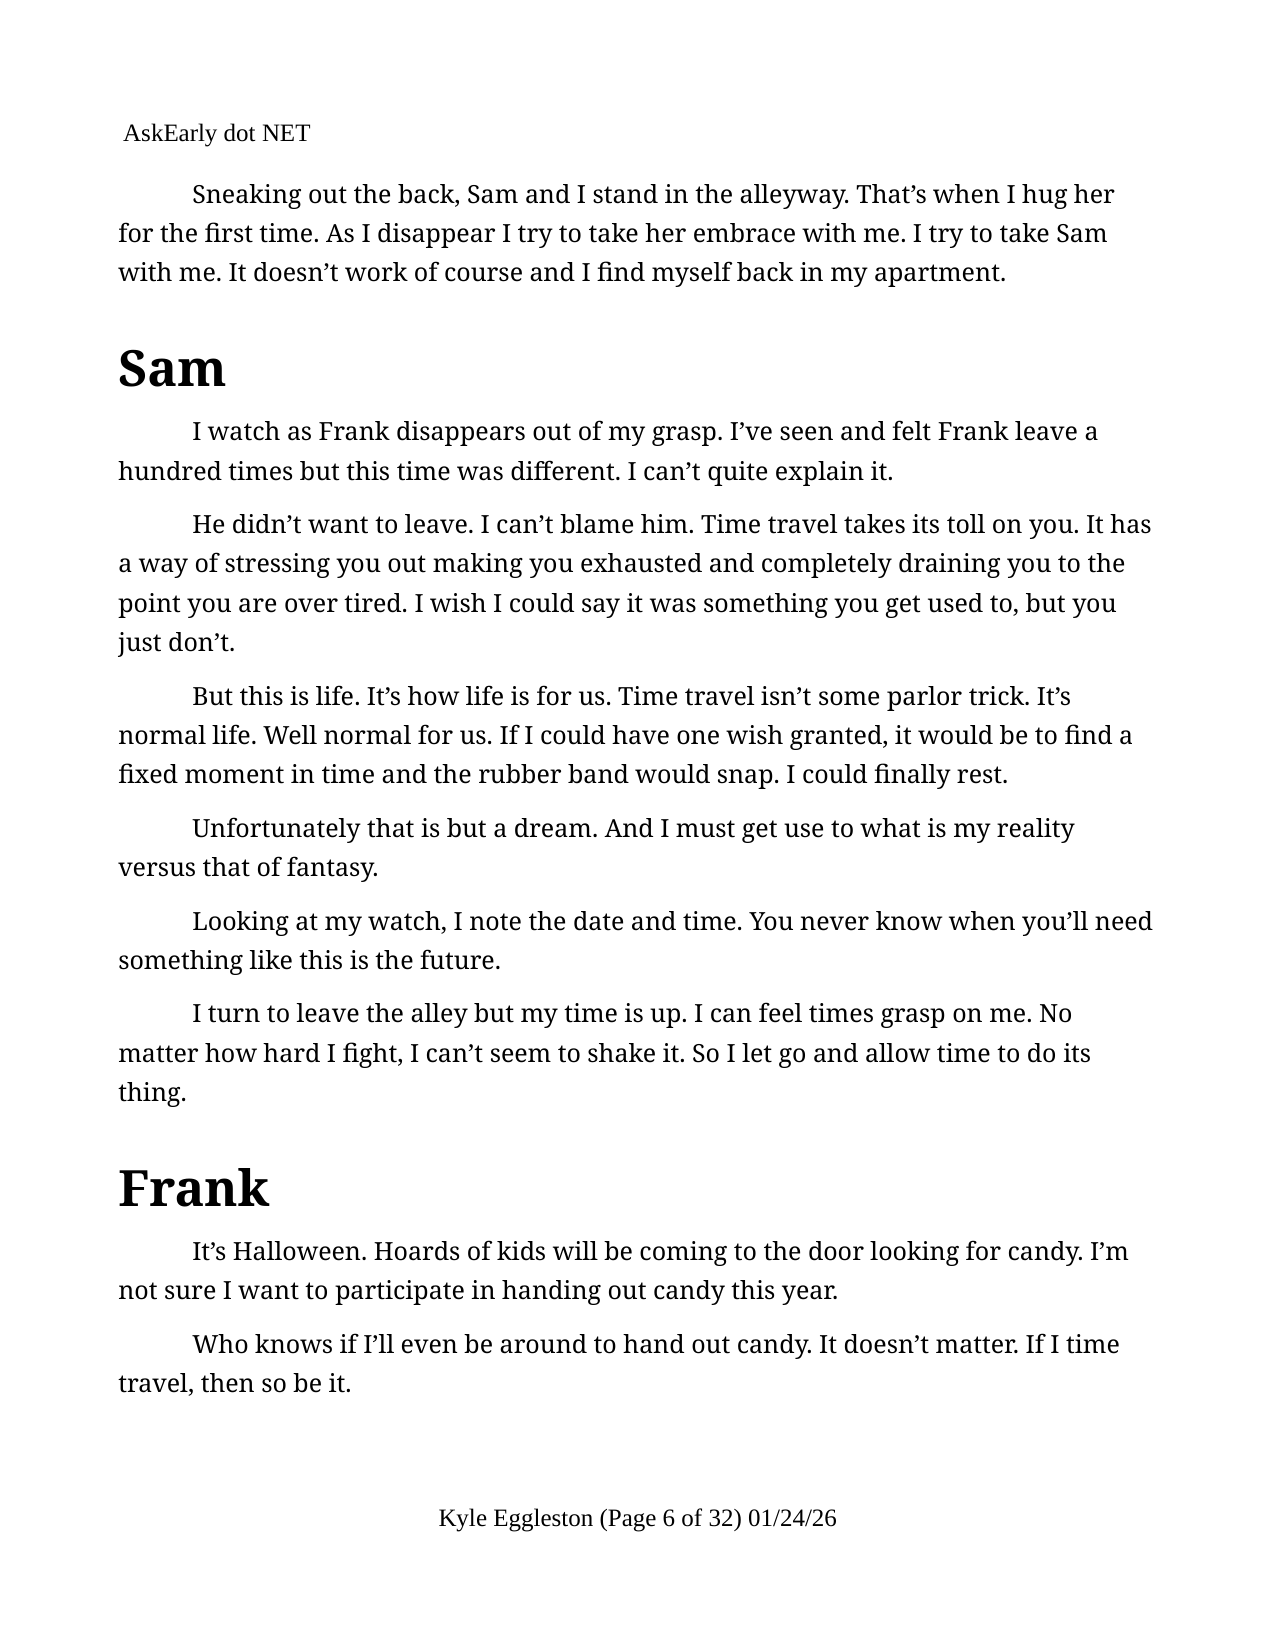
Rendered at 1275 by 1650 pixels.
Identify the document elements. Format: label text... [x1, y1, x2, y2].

text I turn to leave the alley but my time is up. I can feel times grasp on me. No matter how hard I fight, I can’t seem to shake it. So I let go and allow time to do its thing. [118, 996, 1157, 1108]
text I watch as Frank disappears out of my grasp. I’ve seen and felt Frank leave a hundred times but this time was different. I can’t quite explain it. [118, 414, 1157, 487]
subtitle Sam [118, 333, 1157, 402]
text Who knows if I’ll even be around to hand out candy. It doesn’t matter. If I time travel, then so be it. [118, 1327, 1157, 1400]
text He didn’t want to leave. I can’t blame him. Time travel takes its toll on you. It has a way of stressing you out making you exhausted and completely draining you to the point you are over tired. I wish I could say it was something you get used to, but you just don’t. [118, 507, 1157, 658]
subtitle Frank [118, 1153, 1157, 1221]
text But this is life. It’s how life is for us. Time travel isn’t some parlor trick. It’s normal life. Well normal for us. If I could have one wish granted, it would be to find a fixed moment in time and the rubber band would snap. I could finally rest. [118, 678, 1157, 791]
text Sneaking out the back, Sam and I stand in the alleyway. That’s when I hug her for the first time. As I disappear I try to take her embrace with me. I try to take Sam with me. It doesn’t work of course and I find myself back in my apartment. [118, 176, 1157, 289]
text Looking at my watch, I note the date and time. You never know when you’ll need something like this is the future. [118, 903, 1157, 976]
text It’s Halloween. Hoards of kids will be coming to the door looking for candy. I’m not sure I want to participate in handing out candy this year. [118, 1234, 1157, 1307]
text Unfortunately that is but a dream. And I must get use to what is my reality versus that of fantasy. [118, 810, 1157, 883]
